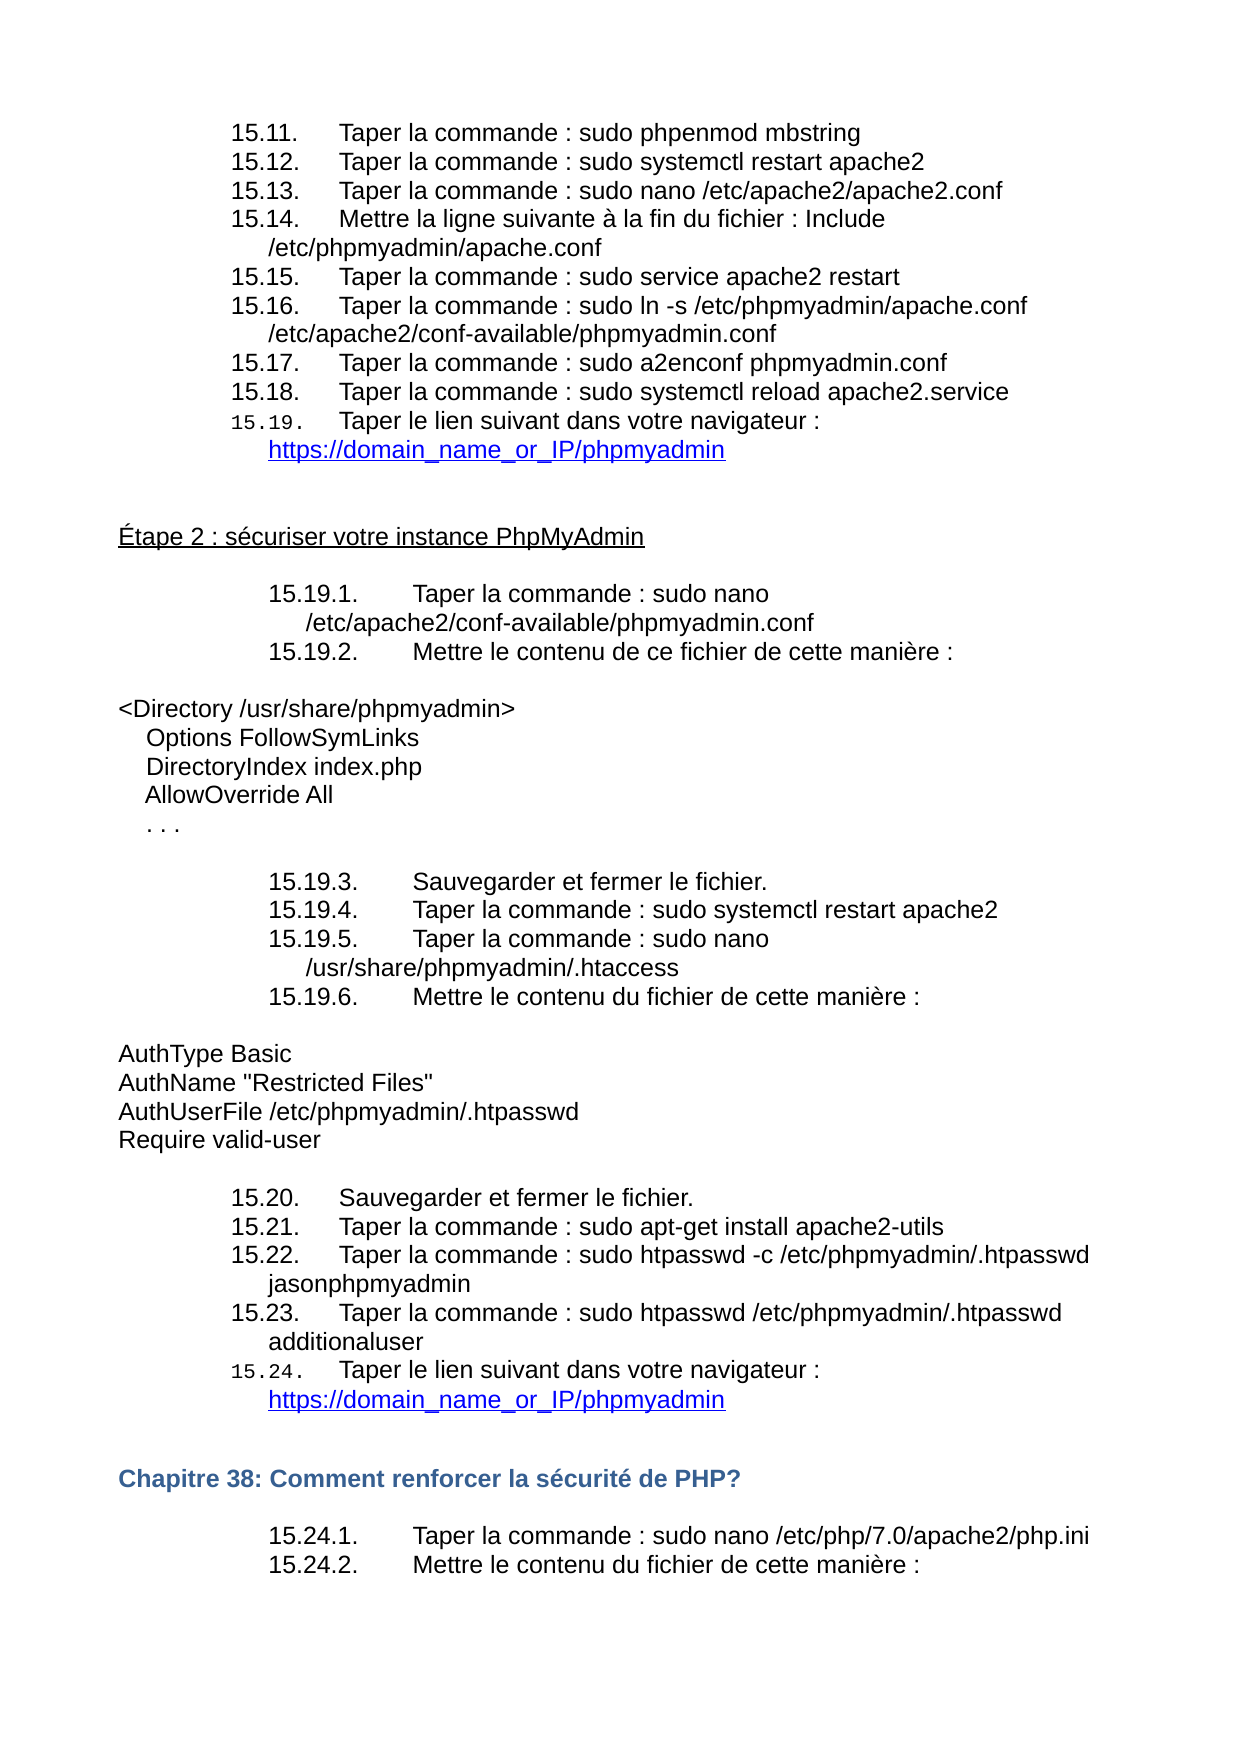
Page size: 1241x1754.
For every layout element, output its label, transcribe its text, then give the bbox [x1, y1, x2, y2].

list Sauvegarder et fermer le fichier. [231, 1183, 1122, 1212]
list Sauvegarder et fermer le fichier. [268, 867, 1122, 895]
text AuthUserFile /etc/phpmyadmin/.htpasswd [118, 1097, 1122, 1125]
list Taper le lien suivant dans votre navigateur : https://domain_name_or_IP/phpmyadmin [231, 1355, 1122, 1414]
text <Directory /usr/share/phpmyadmin> [118, 694, 1122, 723]
list Taper la commande : sudo systemctl restart apache2 [268, 895, 1122, 924]
list Mettre le contenu du fichier de cette manière : [268, 982, 1122, 1010]
list Taper la commande : sudo htpasswd -c /etc/phpmyadmin/.htpasswd jasonphpmyadmin [231, 1240, 1122, 1298]
text Étape 2 : sécuriser votre instance PhpMyAdmin [118, 522, 1122, 550]
text AuthType Basic [118, 1039, 1122, 1068]
list Taper la commande : sudo nano /etc/php/7.0/apache2/php.ini [268, 1521, 1122, 1550]
list Taper la commande : sudo ln -s /etc/phpmyadmin/apache.conf /etc/apache2/conf-available/phpmyadmin.conf [231, 291, 1122, 348]
list Mettre la ligne suivante à la fin du fichier : Include /etc/phpmyadmin/apache.conf [231, 204, 1122, 262]
list Taper le lien suivant dans votre navigateur : https://domain_name_or_IP/phpmyadmin [231, 406, 1122, 464]
text AuthName "Restricted Files" [118, 1068, 1122, 1097]
text . . . [118, 809, 1122, 838]
text Options FollowSymLinks [118, 723, 1122, 752]
text AllowOverride All [118, 780, 1122, 809]
list Taper la commande : sudo nano /etc/apache2/apache2.conf [231, 176, 1122, 204]
text DirectoryIndex index.php [118, 752, 1122, 780]
list Mettre le contenu du fichier de cette manière : [268, 1550, 1122, 1579]
list Taper la commande : sudo nano /usr/share/phpmyadmin/.htaccess [268, 924, 1122, 982]
list Taper la commande : sudo systemctl reload apache2.service [231, 377, 1122, 406]
list Taper la commande : sudo apt-get install apache2-utils [231, 1212, 1122, 1240]
subtitle Chapitre 38: Comment renforcer la sécurité de PHP? [118, 1464, 1122, 1492]
list Taper la commande : sudo a2enconf phpmyadmin.conf [231, 348, 1122, 377]
list Mettre le contenu de ce fichier de cette manière : [268, 637, 1122, 665]
text Require valid-user [118, 1125, 1122, 1154]
list Taper la commande : sudo htpasswd /etc/phpmyadmin/.htpasswd additionaluser [231, 1298, 1122, 1355]
list Taper la commande : sudo nano /etc/apache2/conf-available/phpmyadmin.conf [268, 579, 1122, 637]
list Taper la commande : sudo service apache2 restart [231, 262, 1122, 291]
list Taper la commande : sudo phpenmod mbstring [231, 118, 1122, 147]
list Taper la commande : sudo systemctl restart apache2 [231, 147, 1122, 176]
